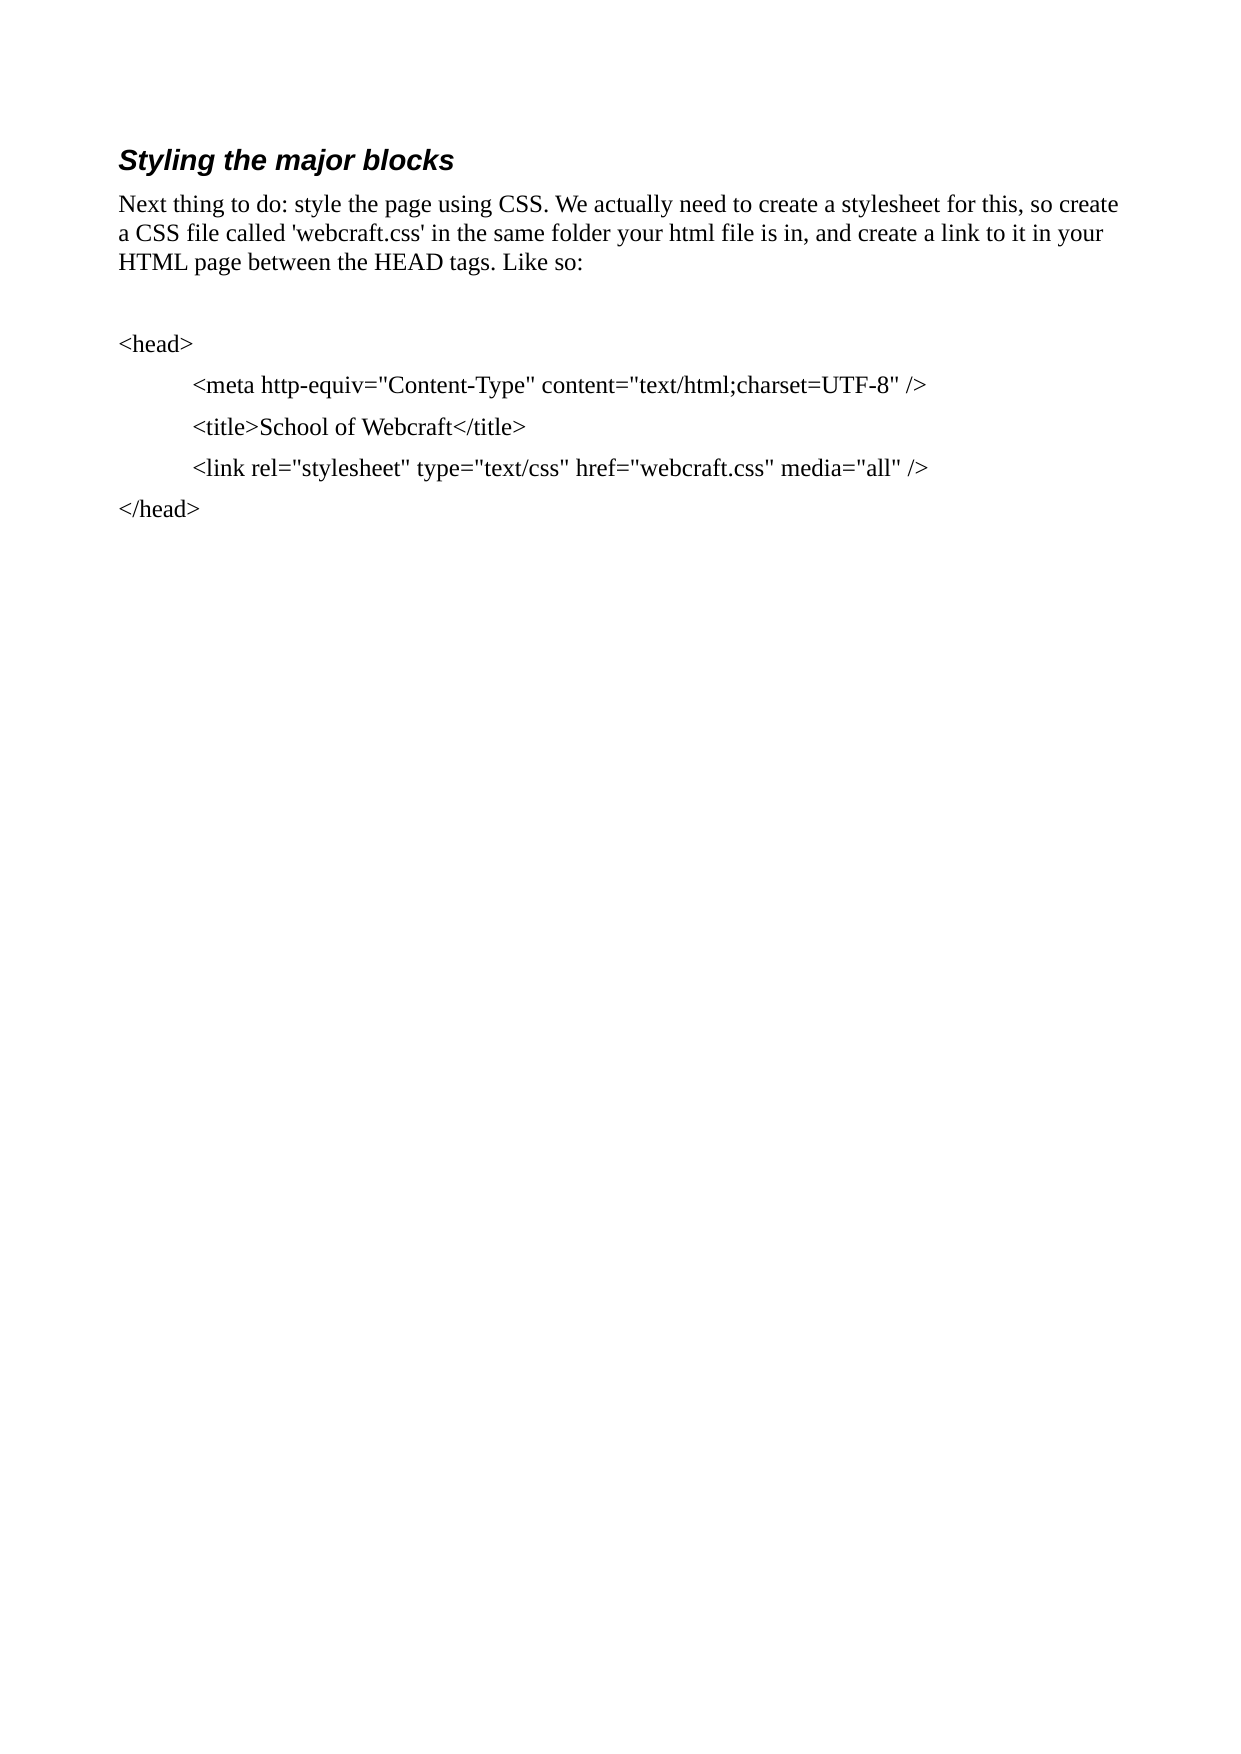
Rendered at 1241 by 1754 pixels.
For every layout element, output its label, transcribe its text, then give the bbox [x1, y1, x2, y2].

text Next thing to do: style the page using CSS. We actually need to create a stylesheet for this, so create a CSS file called 'webcraft.css' in the same folder your html file is in, and create a link to it in your HTML page between the HEAD tags. Like so: [118, 189, 1122, 275]
text <title>School of Webcraft</title> [118, 412, 1122, 440]
text <meta http-equiv="Content-Type" content="text/html;charset=UTF-8" /> [118, 370, 1122, 399]
text <link rel="stylesheet" type="text/css" href="webcraft.css" media="all" /> [118, 453, 1122, 482]
text <head> [118, 329, 1122, 358]
text </head> [118, 494, 1122, 523]
subtitle Styling the major blocks [118, 143, 1122, 177]
